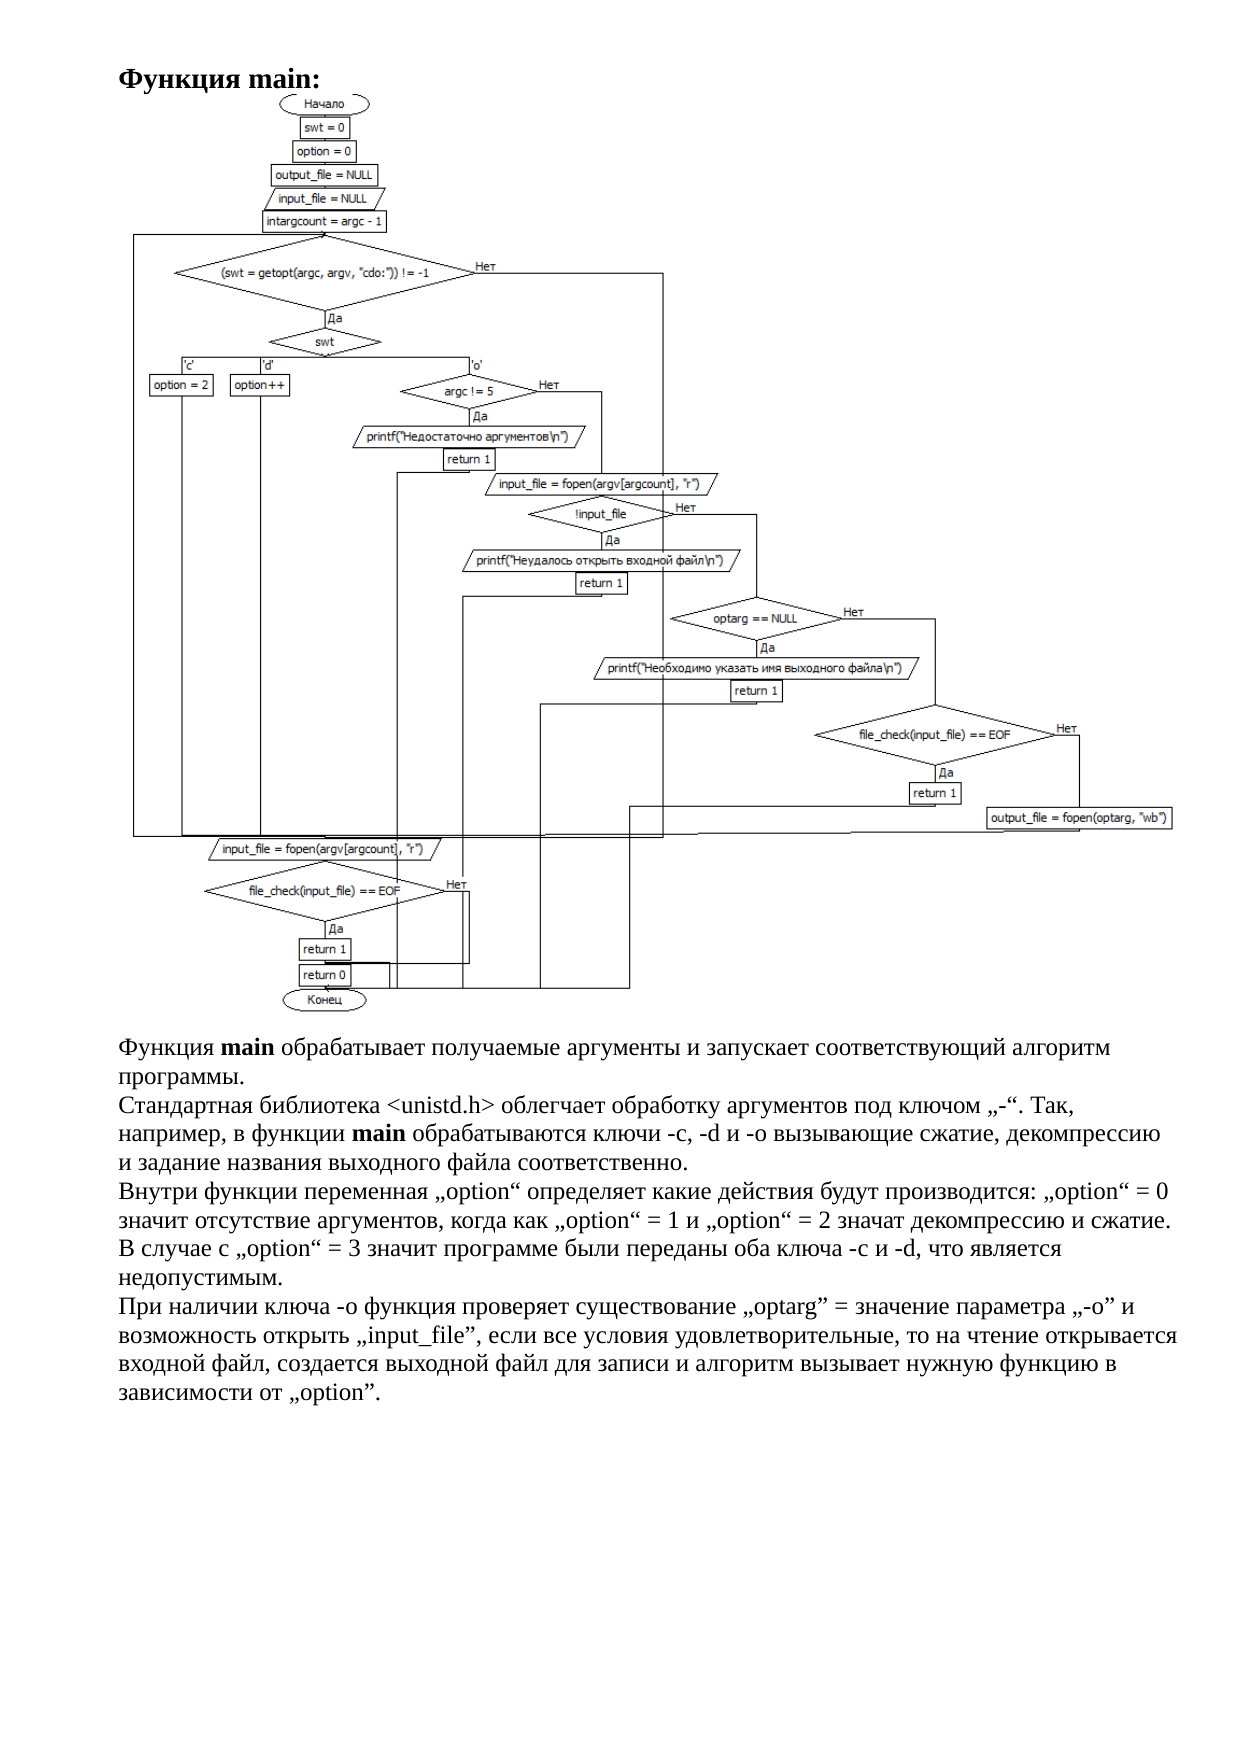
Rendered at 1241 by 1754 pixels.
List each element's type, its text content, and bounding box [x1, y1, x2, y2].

text Функция main обрабатывает получаемые аргументы и запускает соответствующий алгоритм программы. [118, 1033, 1178, 1090]
picture [118, 94, 1178, 1033]
text Стандартная библиотека <unistd.h> облегчает обработку аргументов под ключом „-“. Так, например, в функции main обрабатываются ключи -c, -d и -o вызывающие сжатие, декомпрессию и задание названия выходного файла соответственно. Внутри функции переменная „option“ определяет какие действия будут производится: „option“ = 0 значит отсутствие аргументов, когда как „option“ = 1 и „option“ = 2 значат декомпрессию и сжатие. В случае с „option“ = 3 значит программе были переданы оба ключа -c и -d, что является недопустимым. При наличии ключа -o функция проверяет существование „optarg” = значение параметра „-o” и возможность открыть „input_file”, если все условия удовлетворительные, то на чтение открывается входной файл, создается выходной файл для записи и алгоритм вызывает нужную функцию в зависимости от „option”. [118, 1090, 1178, 1406]
text Функция main: [118, 61, 1178, 94]
